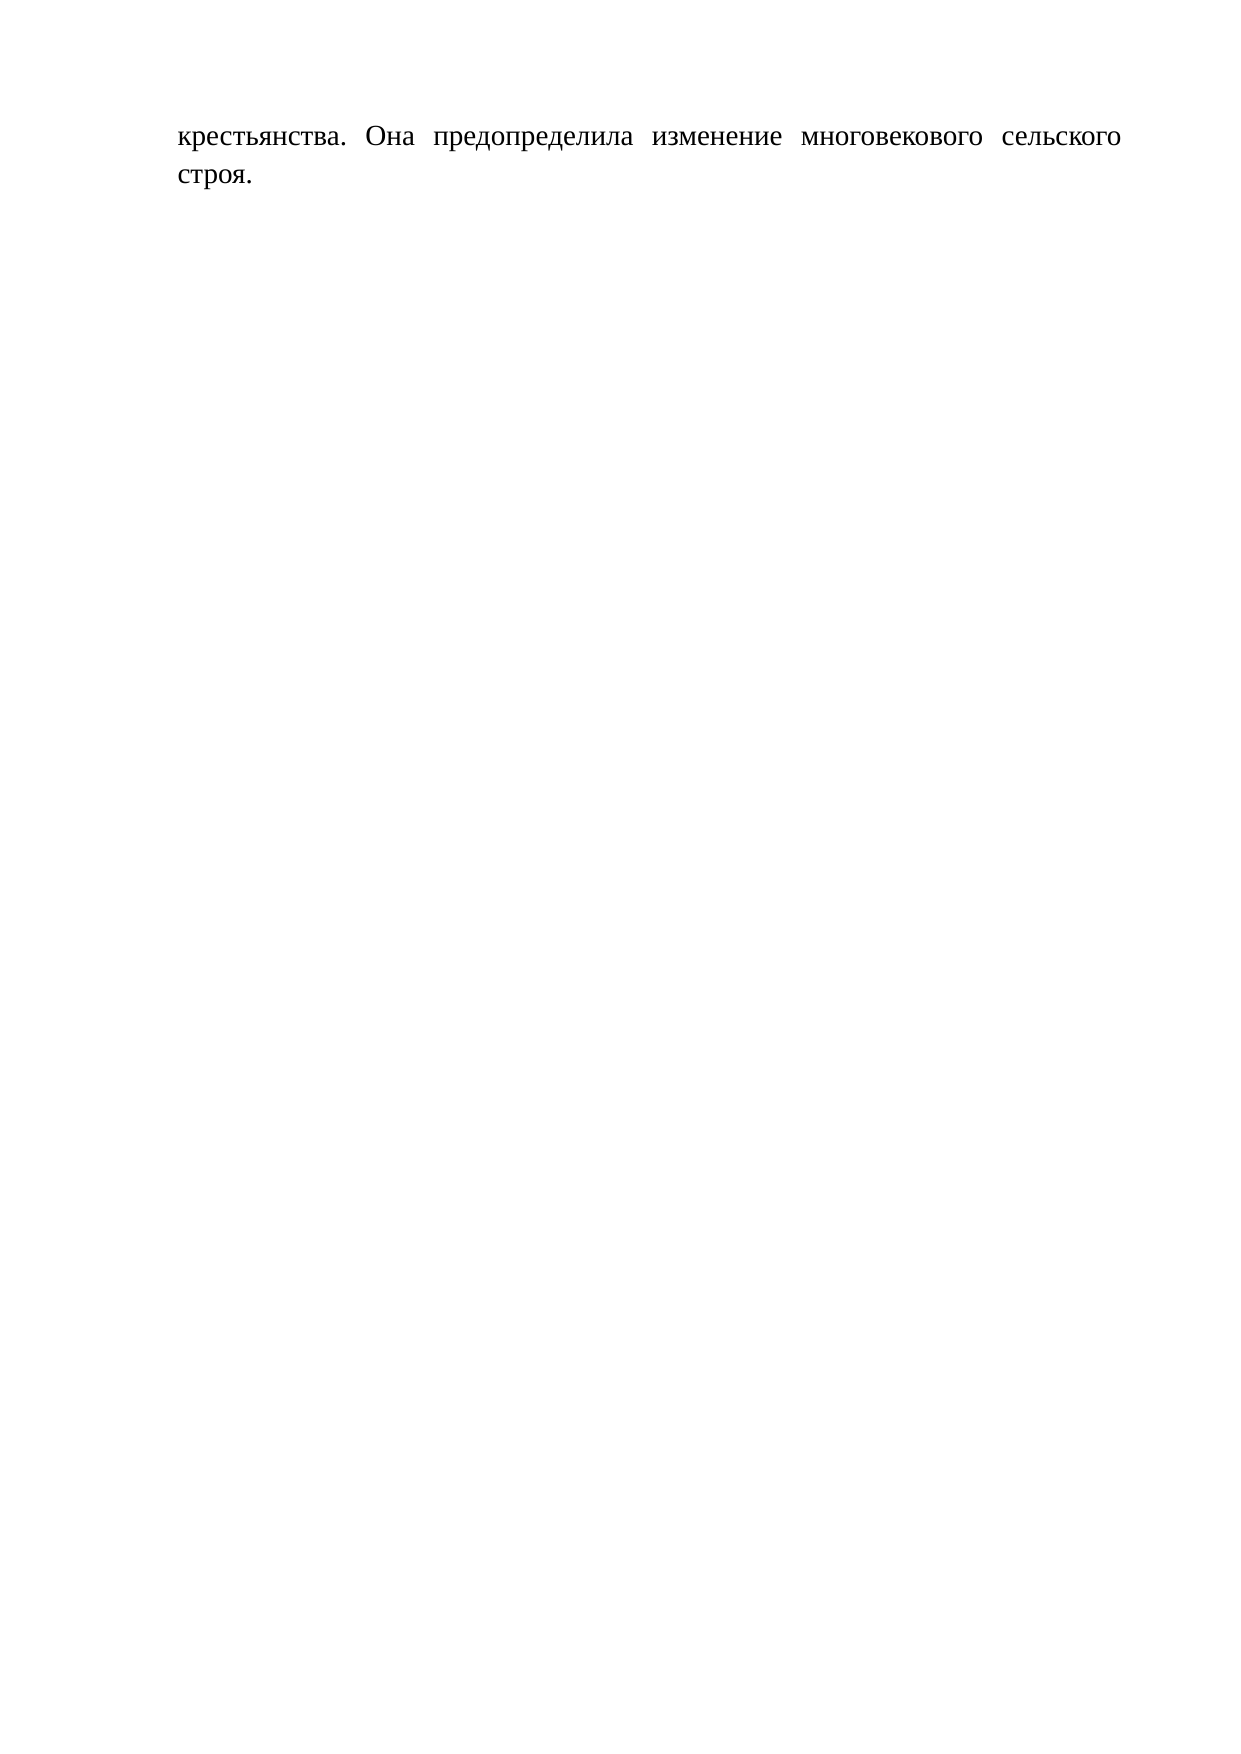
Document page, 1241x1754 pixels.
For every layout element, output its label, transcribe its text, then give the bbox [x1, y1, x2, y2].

text крестьянства. Она предопределила изменение многовекового сельского строя. [177, 118, 1122, 190]
